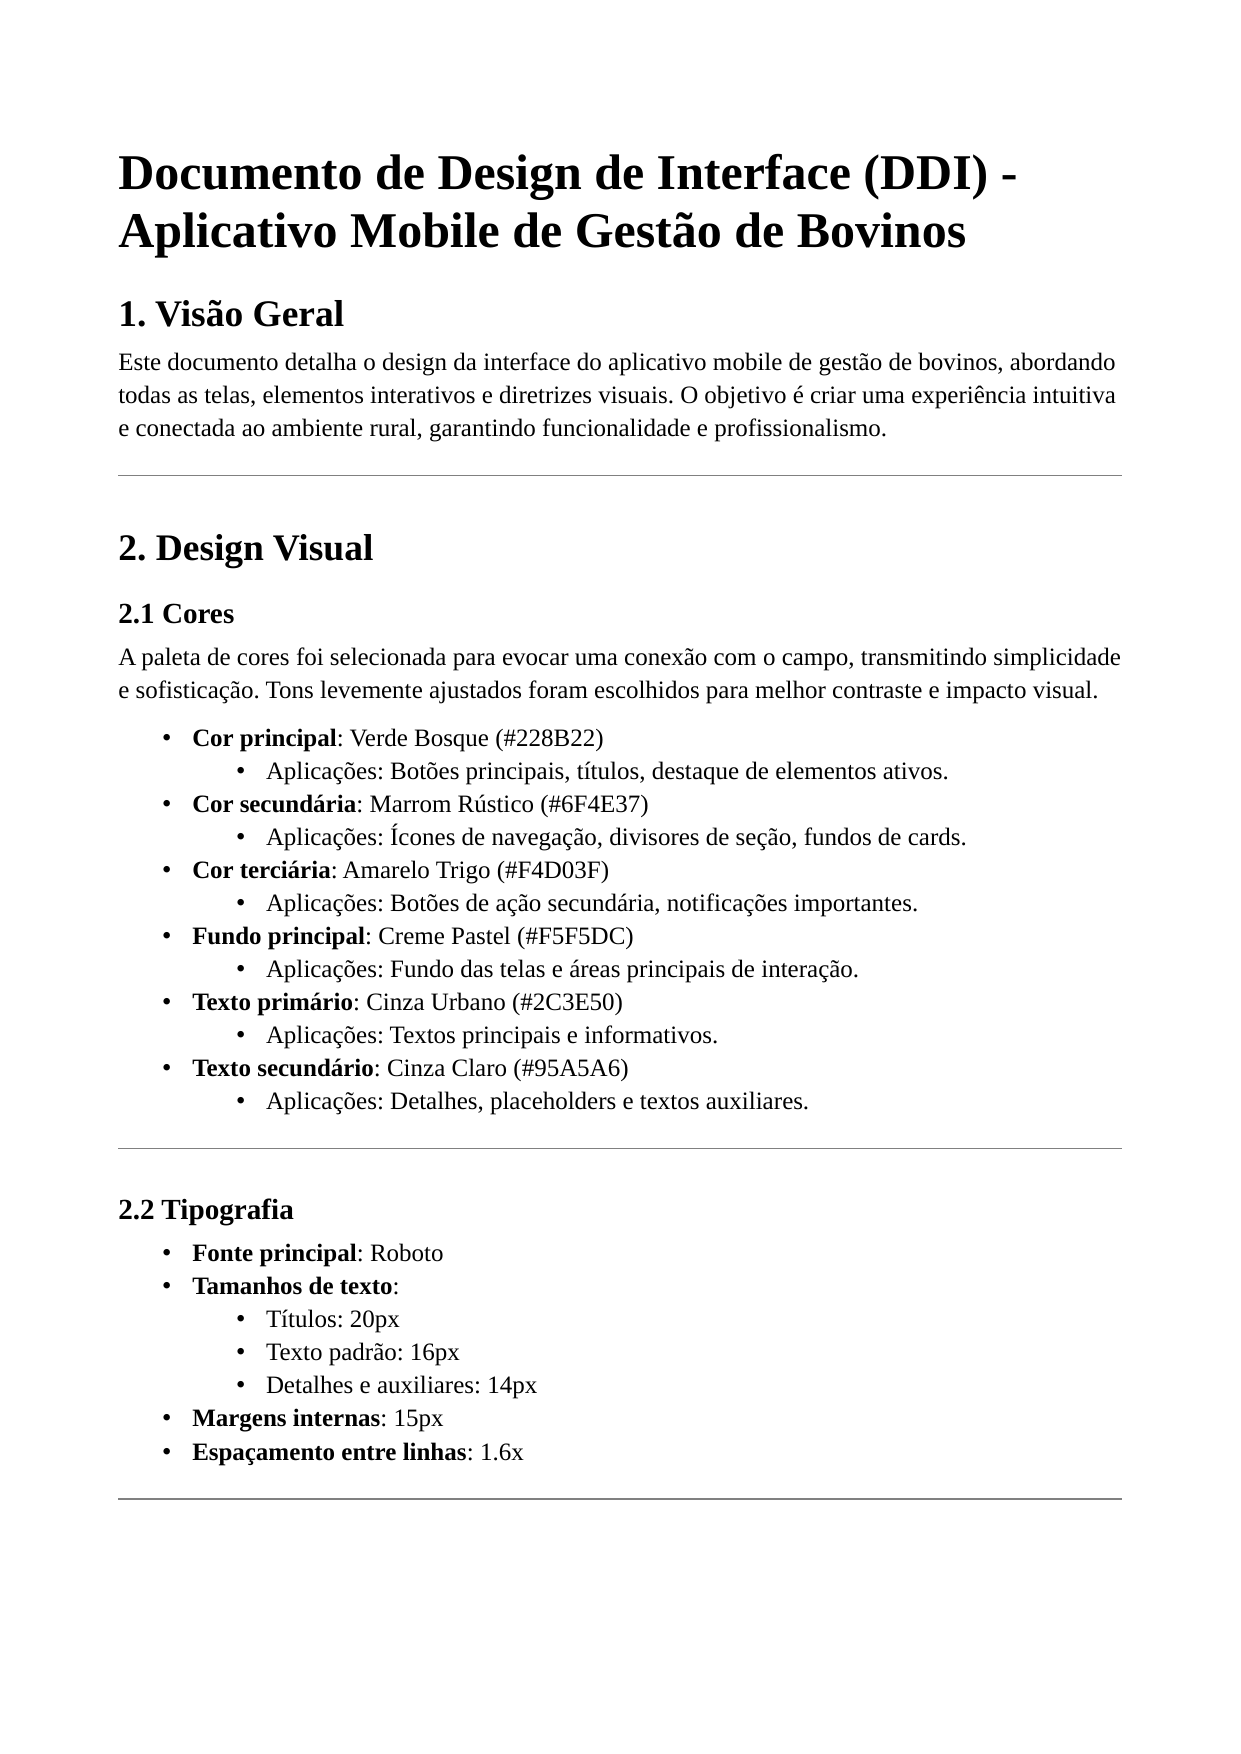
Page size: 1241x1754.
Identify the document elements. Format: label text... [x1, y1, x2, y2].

list Cor principal: Verde Bosque (#228B22) [162, 723, 1122, 751]
subtitle 2.2 Tipografia [118, 1192, 1122, 1226]
list Texto padrão: 16px [236, 1337, 1122, 1366]
subtitle Documento de Design de Interface (DDI) - Aplicativo Mobile de Gestão de Bovinos [118, 143, 1122, 258]
list Texto secundário: Cinza Claro (#95A5A6) [162, 1053, 1122, 1082]
list Aplicações: Botões de ação secundária, notificações importantes. [236, 888, 1122, 917]
text A paleta de cores foi selecionada para evocar uma conexão com o campo, transmitindo simplicidade e sofisticação. Tons levemente ajustados foram escolhidos para melhor contraste e impacto visual. [118, 642, 1122, 704]
subtitle 2. Design Visual [118, 526, 1122, 569]
list Aplicações: Ícones de navegação, divisores de seção, fundos de cards. [236, 822, 1122, 851]
list Fundo principal: Creme Pastel (#F5F5DC) [162, 921, 1122, 949]
list Texto primário: Cinza Urbano (#2C3E50) [162, 987, 1122, 1016]
list Aplicações: Botões principais, títulos, destaque de elementos ativos. [236, 756, 1122, 784]
list Margens internas: 15px [162, 1403, 1122, 1432]
list Aplicações: Textos principais e informativos. [236, 1020, 1122, 1049]
list Tamanhos de texto: [162, 1271, 1122, 1300]
list Fonte principal: Roboto [162, 1238, 1122, 1267]
list Cor secundária: Marrom Rústico (#6F4E37) [162, 789, 1122, 817]
list Aplicações: Detalhes, placeholders e textos auxiliares. [236, 1086, 1122, 1115]
list Títulos: 20px [236, 1304, 1122, 1333]
list Cor terciária: Amarelo Trigo (#F4D03F) [162, 855, 1122, 883]
subtitle 2.1 Cores [118, 596, 1122, 629]
list Espaçamento entre linhas: 1.6x [162, 1437, 1122, 1465]
list Aplicações: Fundo das telas e áreas principais de interação. [236, 954, 1122, 983]
subtitle 1. Visão Geral [118, 291, 1122, 334]
list Detalhes e auxiliares: 14px [236, 1371, 1122, 1399]
text Este documento detalha o design da interface do aplicativo mobile de gestão de bovinos, abordando todas as telas, elementos interativos e diretrizes visuais. O objetivo é criar uma experiência intuitiva e conectada ao ambiente rural, garantindo funcionalidade e profissionalismo. [118, 347, 1122, 442]
